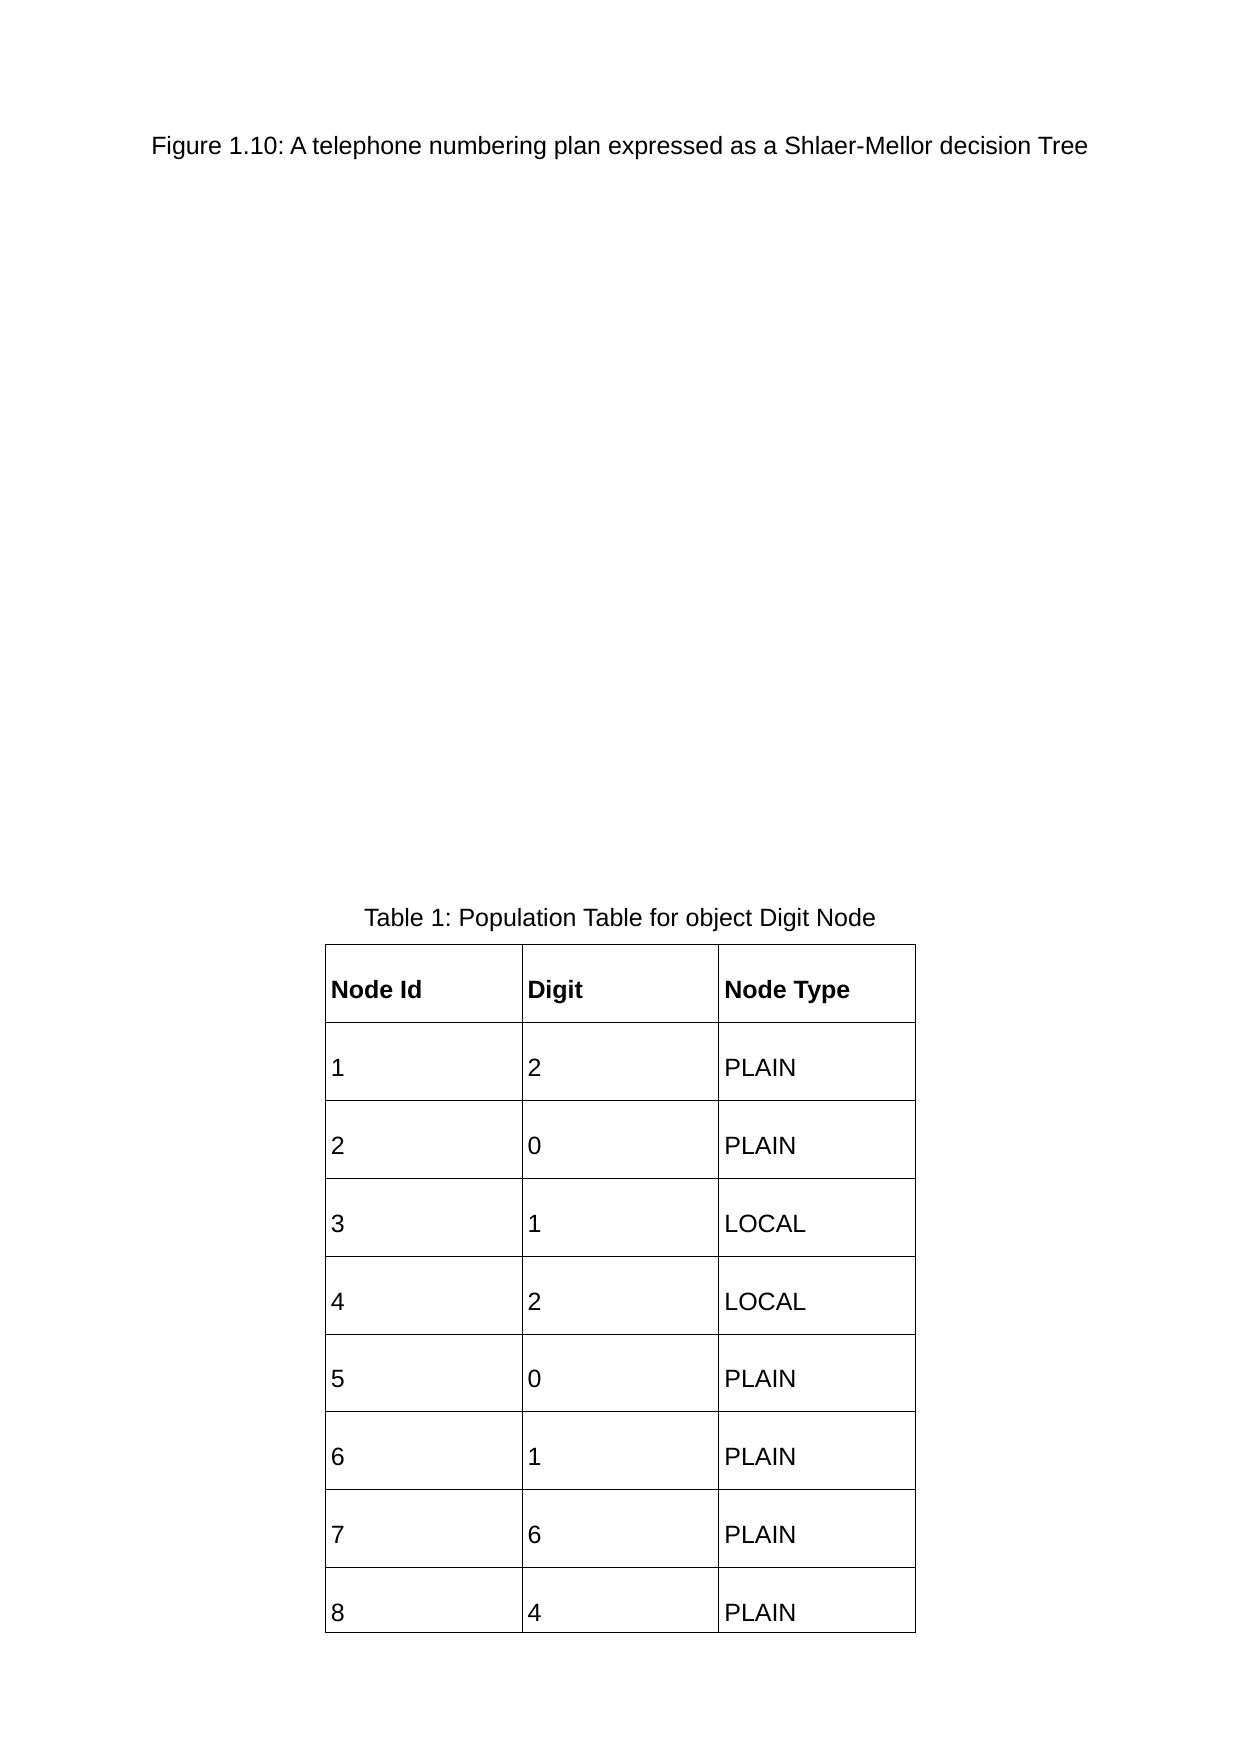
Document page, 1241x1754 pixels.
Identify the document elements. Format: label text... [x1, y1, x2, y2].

table_cell PLAIN [719, 1023, 915, 1100]
table_cell PLAIN [719, 1490, 915, 1567]
table_cell 6 [523, 1490, 718, 1567]
text Table 1: Population Table for object Digit Node [118, 903, 1122, 932]
table_cell 8 [326, 1568, 522, 1632]
table_cell 4 [326, 1257, 522, 1333]
table_cell 7 [326, 1490, 522, 1567]
table_header Digit [523, 945, 718, 1022]
text Figure 1.10: A telephone numbering plan expressed as a Shlaer-Mellor decision Tree [138, 131, 1101, 159]
table_header Node Type [719, 945, 915, 1022]
table_cell LOCAL [719, 1257, 915, 1333]
table_cell 5 [326, 1335, 522, 1411]
table_cell LOCAL [719, 1179, 915, 1256]
table_cell 4 [523, 1568, 718, 1632]
table_cell PLAIN [719, 1101, 915, 1178]
table_cell 0 [523, 1101, 718, 1178]
table_cell 1 [326, 1023, 522, 1100]
table_header Node Id [326, 945, 522, 1022]
table_cell 2 [523, 1257, 718, 1333]
table_cell 2 [326, 1101, 522, 1178]
table_cell PLAIN [719, 1335, 915, 1411]
table_cell 3 [326, 1179, 522, 1256]
table_cell PLAIN [719, 1412, 915, 1489]
table_cell 1 [523, 1412, 718, 1489]
table_cell PLAIN [719, 1568, 915, 1632]
table_cell 6 [326, 1412, 522, 1489]
table_cell 2 [523, 1023, 718, 1100]
table_cell 1 [523, 1179, 718, 1256]
table_cell 0 [523, 1335, 718, 1411]
